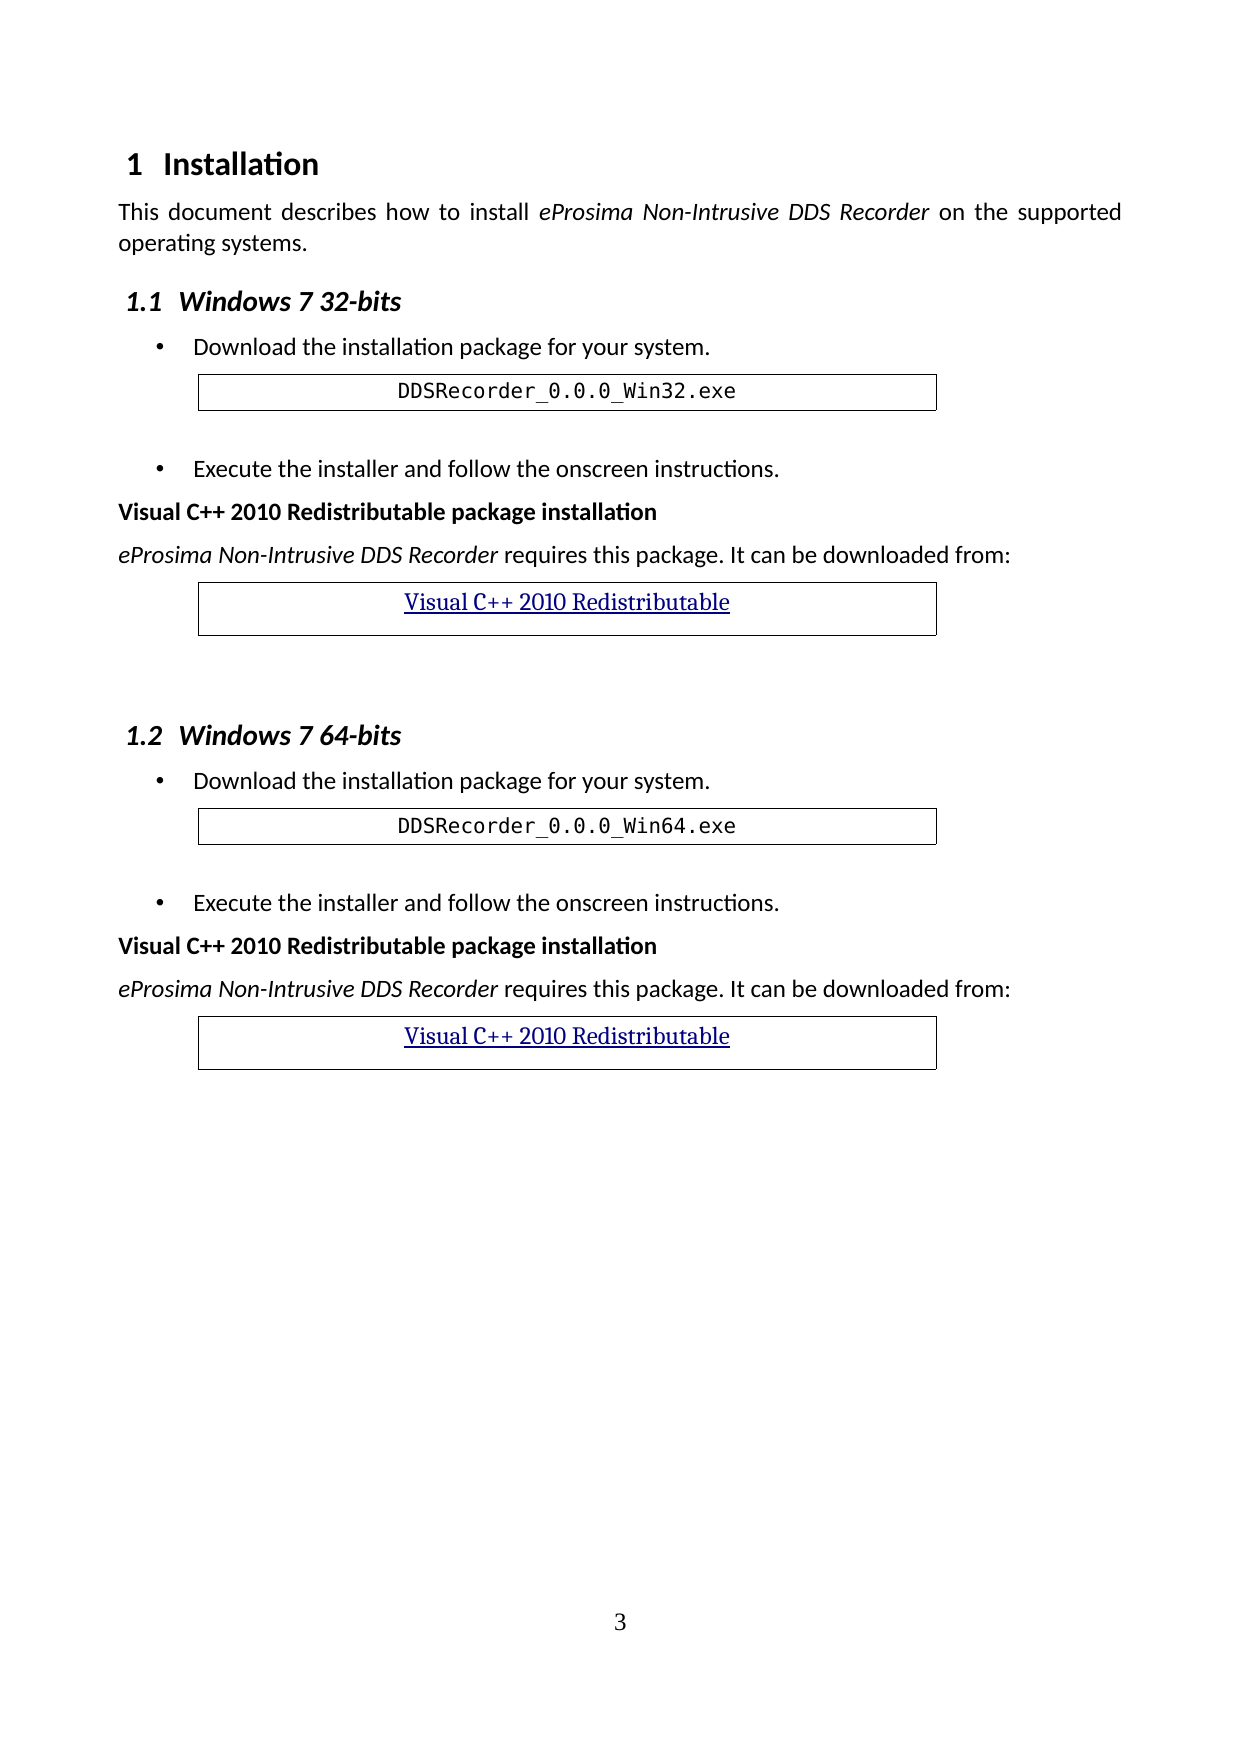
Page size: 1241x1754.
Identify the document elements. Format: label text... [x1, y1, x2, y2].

text Visual C++ 2010 Redistributable package installation [118, 496, 1122, 526]
list Execute the installer and follow the onscreen instructions. [156, 453, 1122, 483]
list Download the installation package for your system. [156, 331, 1122, 361]
subtitle Installation [118, 143, 1122, 184]
list Download the installation package for your system. [156, 765, 1122, 796]
table_header DDSRecorder_0.0.0_Win32.exe [199, 375, 936, 409]
text eProsima Non-Intrusive DDS Recorder requires this package. It can be downloaded from: [118, 539, 1122, 569]
text eProsima Non-Intrusive DDS Recorder requires this package. It can be downloaded from: [118, 973, 1122, 1004]
text This document describes how to install eProsima Non-Intrusive DDS Recorder on the supported operating systems. [118, 197, 1122, 258]
subtitle Windows 7 64-bits [118, 717, 1122, 753]
list Execute the installer and follow the onscreen instructions. [156, 887, 1122, 918]
table_header Visual C++ 2010 Redistributable [199, 1017, 936, 1069]
text Visual C++ 2010 Redistributable package installation [118, 930, 1122, 961]
table_header DDSRecorder_0.0.0_Win64.exe [199, 809, 936, 844]
table_header Visual C++ 2010 Redistributable [199, 583, 936, 634]
subtitle Windows 7 32-bits [118, 283, 1122, 318]
